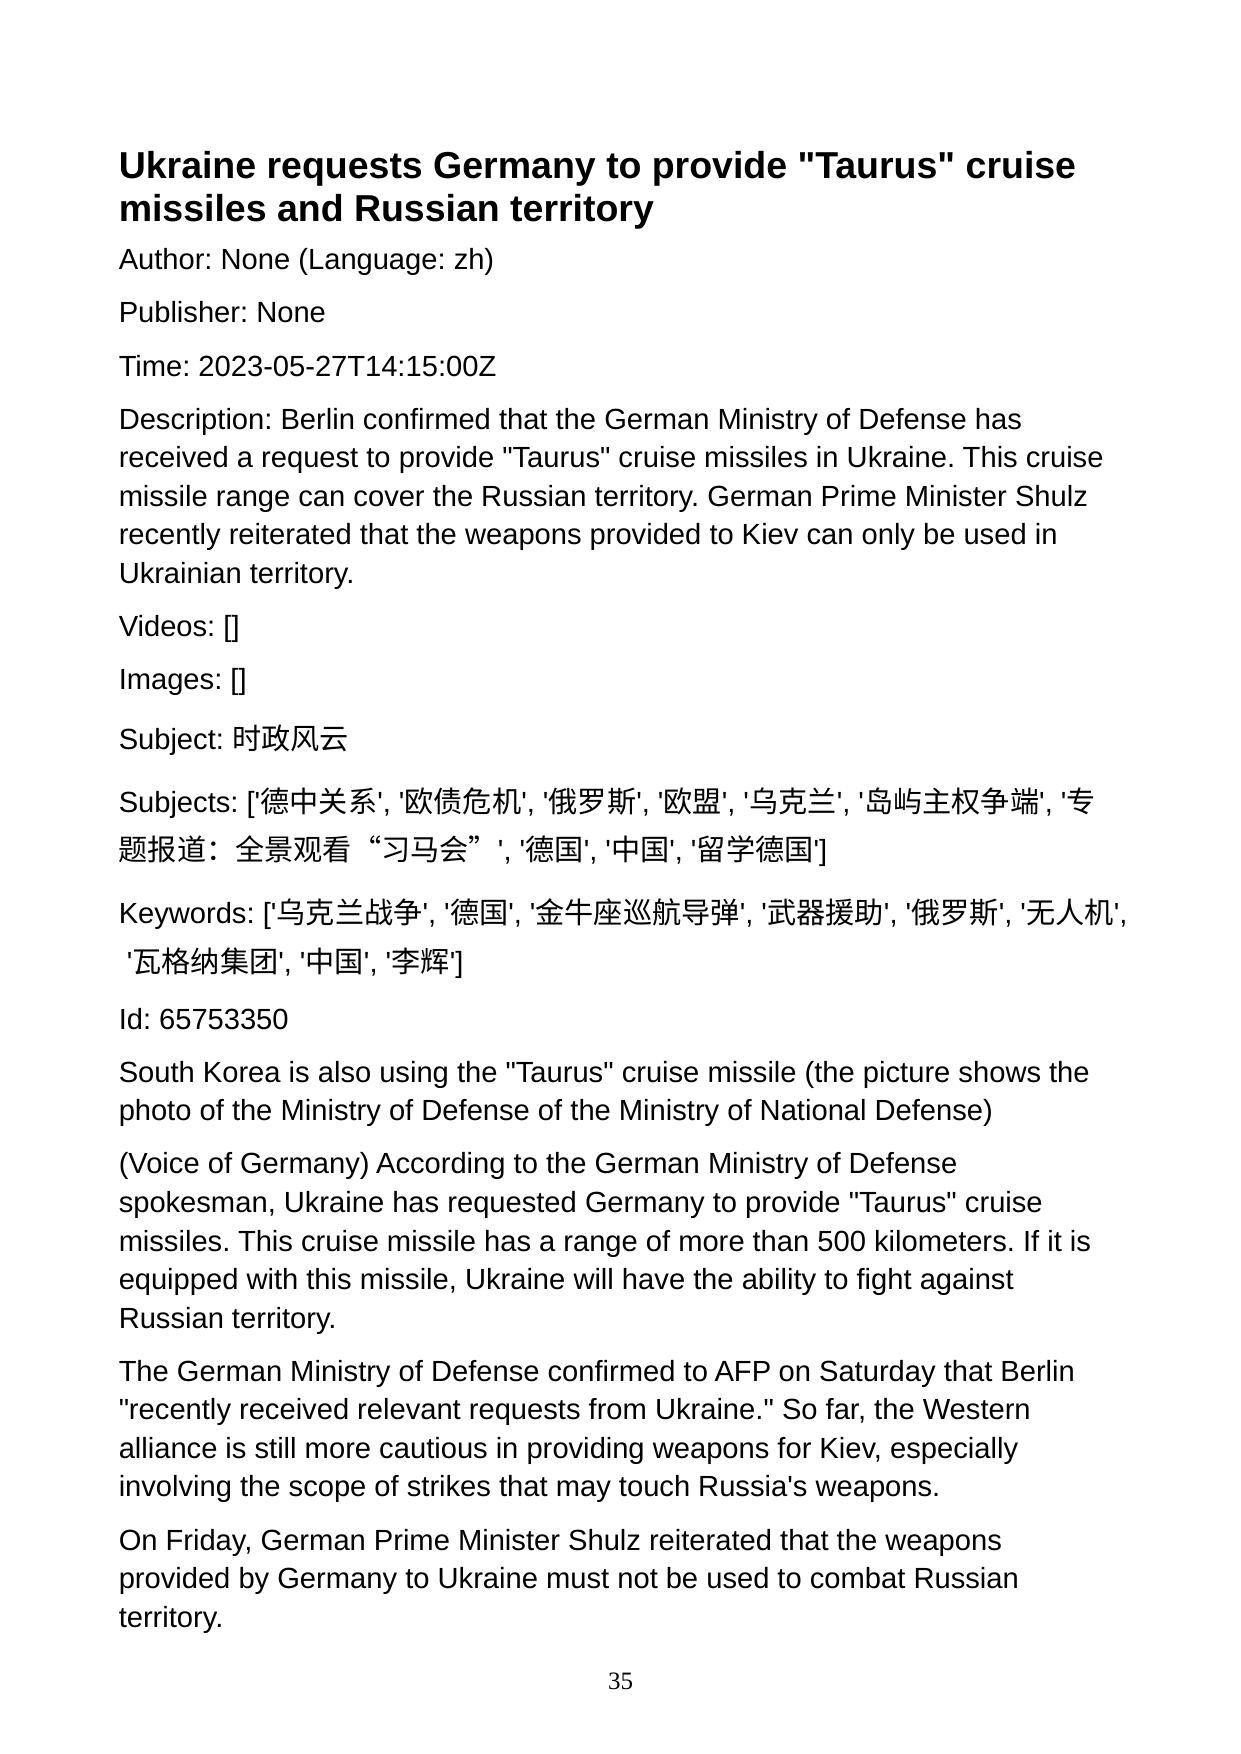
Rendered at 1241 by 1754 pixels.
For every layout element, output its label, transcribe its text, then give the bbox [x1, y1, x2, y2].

text Id: 65753350 [118, 1002, 1122, 1035]
text Subjects: ['德中关系', '欧债危机', '俄罗斯', '欧盟', '乌克兰', '岛屿主权争端', '专题报道：全景观看“习马会”', '德国', '中国', '留学德国'] [118, 778, 1122, 869]
text Publisher: None [118, 295, 1122, 329]
text Time: 2023-05-27T14:15:00Z [118, 348, 1122, 382]
text Keywords: ['乌克兰战争', '德国', '金牛座巡航导弹', '武器援助', '俄罗斯', '无人机', '瓦格纳集团', '中国', '李辉'] [118, 890, 1122, 981]
text The German Ministry of Defense confirmed to AFP on Saturday that Berlin "recently received relevant requests from Ukraine." So far, the Western alliance is still more cautious in providing weapons for Kiev, especially involving the scope of strikes that may touch Russia's weapons. [118, 1354, 1122, 1503]
text On Friday, German Prime Minister Shulz reiterated that the weapons provided by Germany to Ukraine must not be used to combat Russian territory. [118, 1522, 1122, 1633]
text Description: Berlin confirmed that the German Ministry of Defense has received a request to provide "Taurus" cruise missiles in Ukraine. This cruise missile range can cover the Russian territory. German Prime Minister Shulz recently reiterated that the weapons provided to Kiev can only be used in Ukrainian territory. [118, 402, 1122, 589]
text Videos: [] [118, 609, 1122, 642]
text (Voice of Germany) According to the German Ministry of Defense spokesman, Ukraine has requested Germany to provide "Taurus" cruise missiles. This cruise missile has a range of more than 500 kilometers. If it is equipped with this missile, Ukraine will have the ability to fight against Russian territory. [118, 1146, 1122, 1334]
text Images: [] [118, 662, 1122, 696]
text Author: None (Language: zh) [118, 242, 1122, 276]
subtitle Ukraine requests Germany to provide "Taurus" cruise missiles and Russian territory [118, 143, 1122, 230]
text South Korea is also using the "Taurus" cruise missile (the picture shows the photo of the Ministry of Defense of the Ministry of National Defense) [118, 1055, 1122, 1127]
text Subject: 时政风云 [118, 715, 1122, 757]
